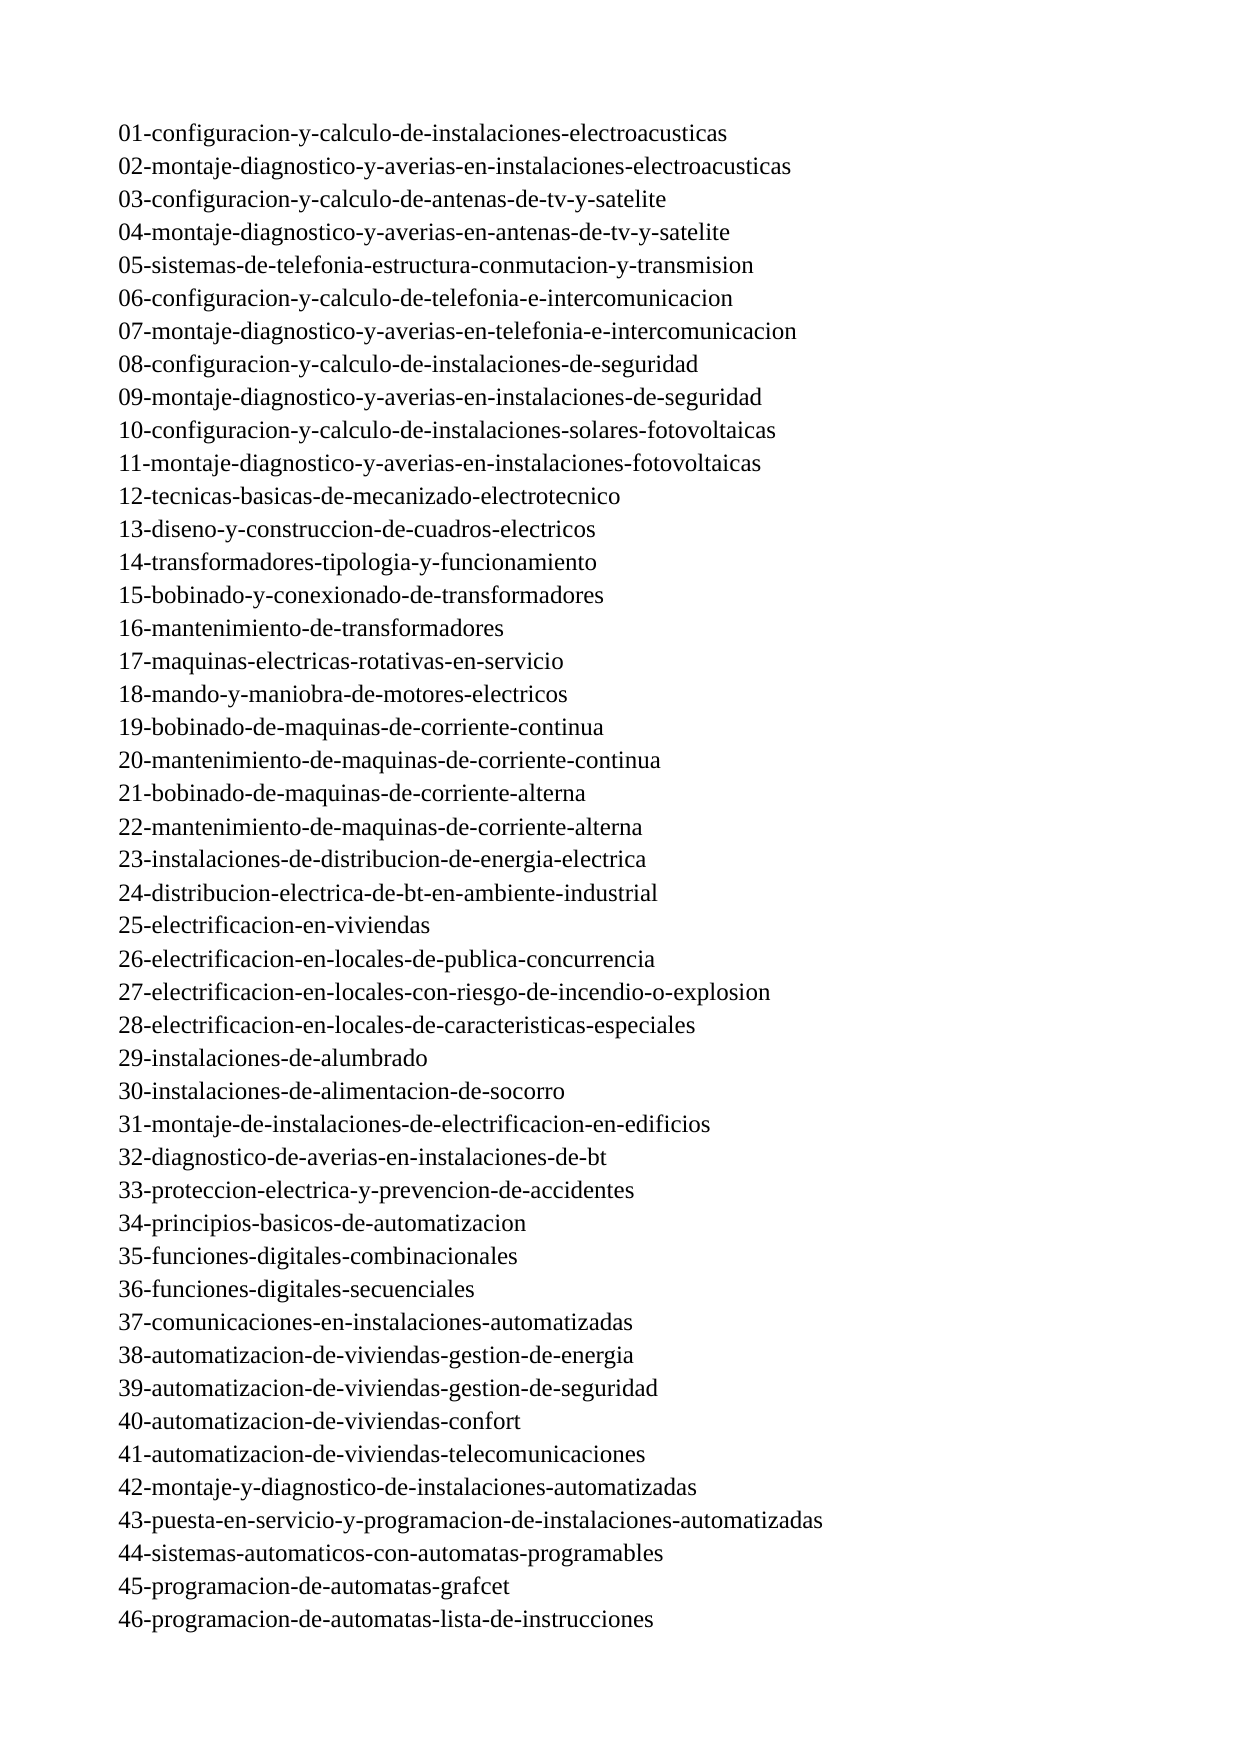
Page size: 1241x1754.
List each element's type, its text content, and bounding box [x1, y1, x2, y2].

text 01-configuracion-y-calculo-de-instalaciones-electroacusticas 02-montaje-diagnostico-y-averias-en-instalaciones-electroacusticas 03-configuracion-y-calculo-de-antenas-de-tv-y-satelite 04-montaje-diagnostico-y-averias-en-antenas-de-tv-y-satelite 05-sistemas-de-telefonia-estructura-conmutacion-y-transmision 06-configuracion-y-calculo-de-telefonia-e-intercomunicacion 07-montaje-diagnostico-y-averias-en-telefonia-e-intercomunicacion 08-configuracion-y-calculo-de-instalaciones-de-seguridad 09-montaje-diagnostico-y-averias-en-instalaciones-de-seguridad 10-configuracion-y-calculo-de-instalaciones-solares-fotovoltaicas 11-montaje-diagnostico-y-averias-en-instalaciones-fotovoltaicas 12-tecnicas-basicas-de-mecanizado-electrotecnico 13-diseno-y-construccion-de-cuadros-electricos 14-transformadores-tipologia-y-funcionamiento 15-bobinado-y-conexionado-de-transformadores 16-mantenimiento-de-transformadores 17-maquinas-electricas-rotativas-en-servicio 18-mando-y-maniobra-de-motores-electricos 19-bobinado-de-maquinas-de-corriente-continua 20-mantenimiento-de-maquinas-de-corriente-continua 21-bobinado-de-maquinas-de-corriente-alterna 22-mantenimiento-de-maquinas-de-corriente-alterna 23-instalaciones-de-distribucion-de-energia-electrica 24-distribucion-electrica-de-bt-en-ambiente-industrial 25-electrificacion-en-viviendas 26-electrificacion-en-locales-de-publica-concurrencia 27-electrificacion-en-locales-con-riesgo-de-incendio-o-explosion 28-electrificacion-en-locales-de-caracteristicas-especiales 29-instalaciones-de-alumbrado 30-instalaciones-de-alimentacion-de-socorro 31-montaje-de-instalaciones-de-electrificacion-en-edificios 32-diagnostico-de-averias-en-instalaciones-de-bt 33-proteccion-electrica-y-prevencion-de-accidentes 34-principios-basicos-de-automatizacion 35-funciones-digitales-combinacionales 36-funciones-digitales-secuenciales 37-comunicaciones-en-instalaciones-automatizadas 38-automatizacion-de-viviendas-gestion-de-energia 39-automatizacion-de-viviendas-gestion-de-seguridad 40-automatizacion-de-viviendas-confort 41-automatizacion-de-viviendas-telecomunicaciones 42-montaje-y-diagnostico-de-instalaciones-automatizadas 43-puesta-en-servicio-y-programacion-de-instalaciones-automatizadas 44-sistemas-automaticos-con-automatas-programables 45-programacion-de-automatas-grafcet 46-programacion-de-automatas-lista-de-instrucciones [118, 118, 1122, 1633]
